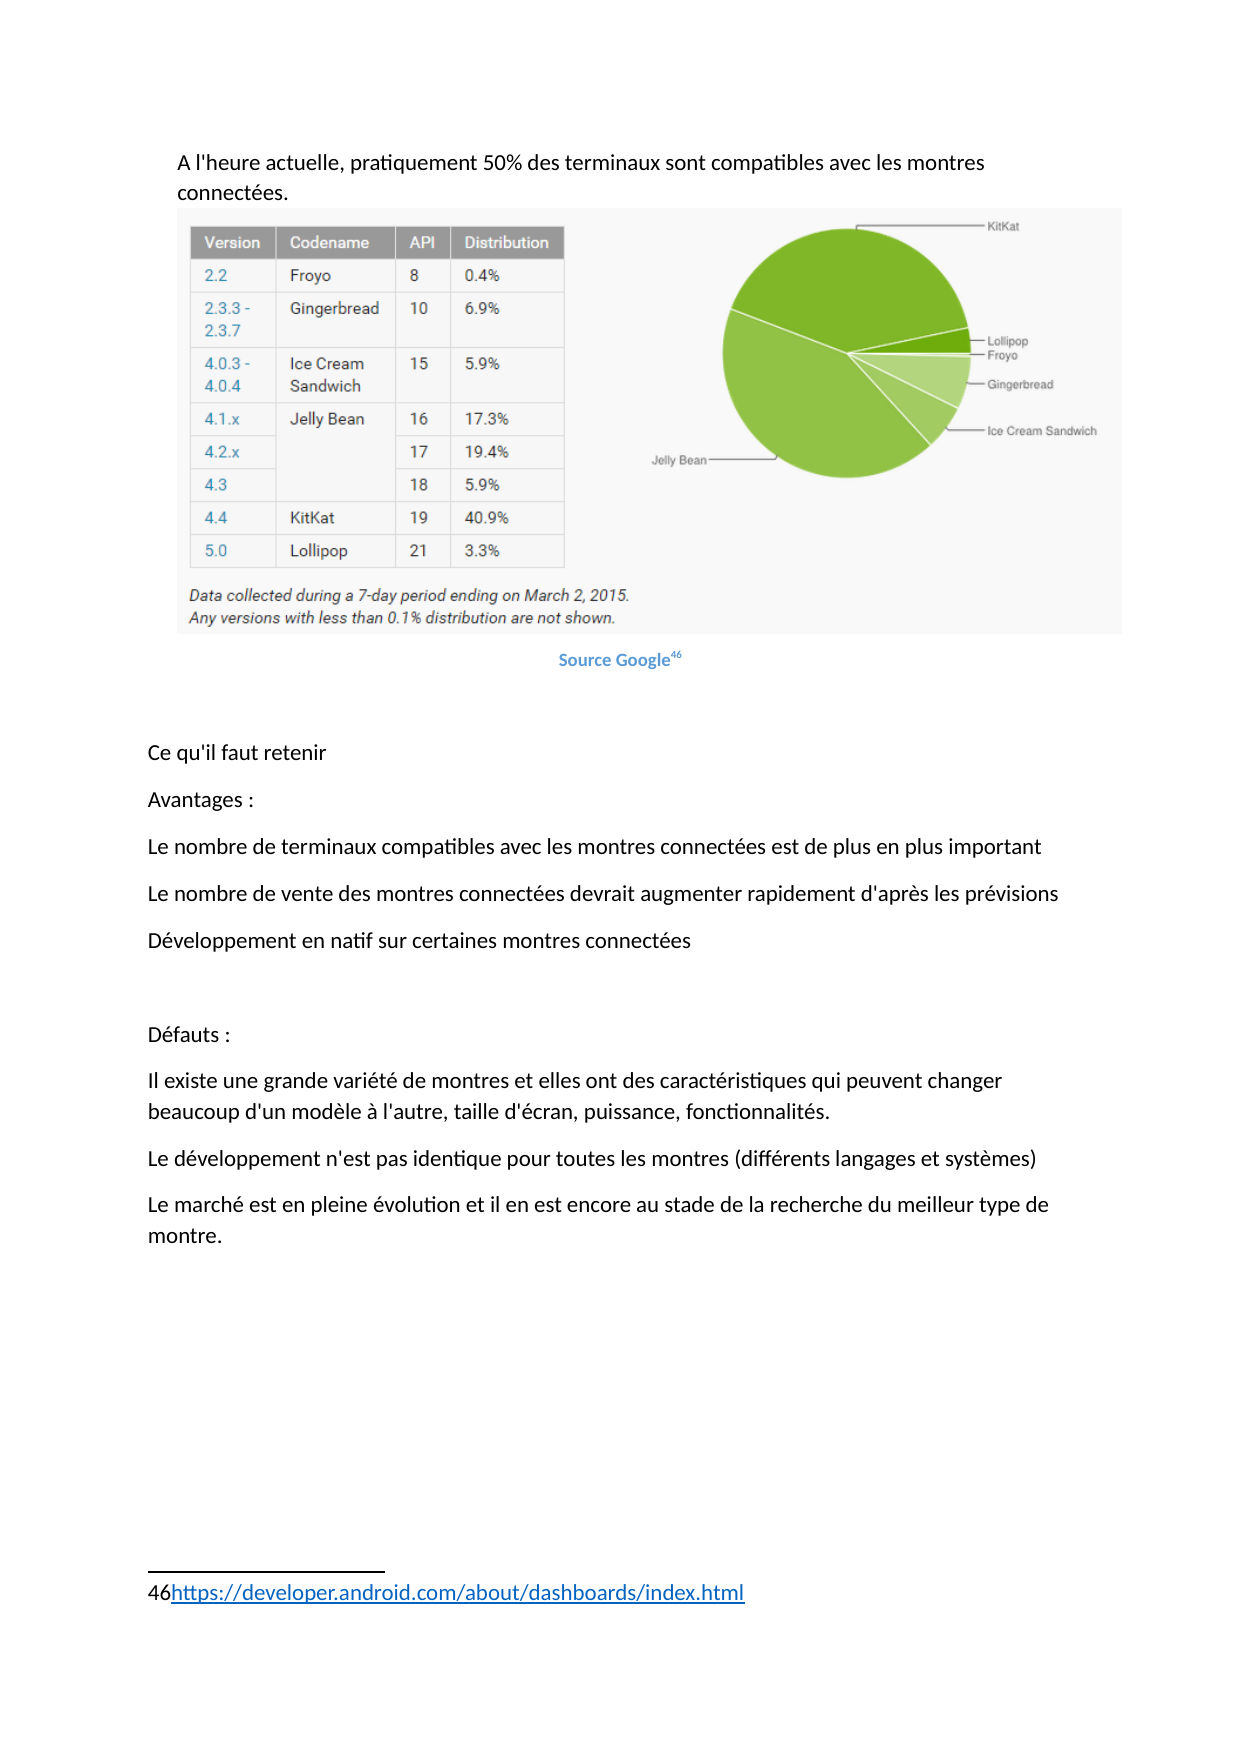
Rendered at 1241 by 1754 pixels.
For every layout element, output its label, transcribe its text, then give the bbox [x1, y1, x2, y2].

text https://developer.android.com/about/dashboards/index.html [148, 1578, 1093, 1606]
text Le nombre de terminaux compatibles avec les montres connectées est de plus en plus important [148, 832, 1093, 860]
text Ce qu'il faut retenir [148, 738, 1093, 766]
text Le nombre de vente des montres connectées devrait augmenter rapidement d'après les prévisions [148, 879, 1093, 907]
text Le développement n'est pas identique pour toutes les montres (différents langages et systèmes) [148, 1144, 1093, 1172]
text Défauts : [148, 1020, 1093, 1048]
picture [177, 208, 1123, 634]
text Source Google [148, 648, 1093, 671]
text Avantages : [148, 785, 1093, 813]
text Développement en natif sur certaines montres connectées [148, 926, 1093, 954]
text Il existe une grande variété de montres et elles ont des caractéristiques qui peuvent changer beaucoup d'un modèle à l'autre, taille d'écran, puissance, fonctionnalités. [148, 1067, 1093, 1125]
text A l'heure actuelle, pratiquement 50% des terminaux sont compatibles avec les montres connectées. [177, 148, 1093, 208]
text Le marché est en pleine évolution et il en est encore au stade de la recherche du meilleur type de montre. [148, 1191, 1093, 1249]
